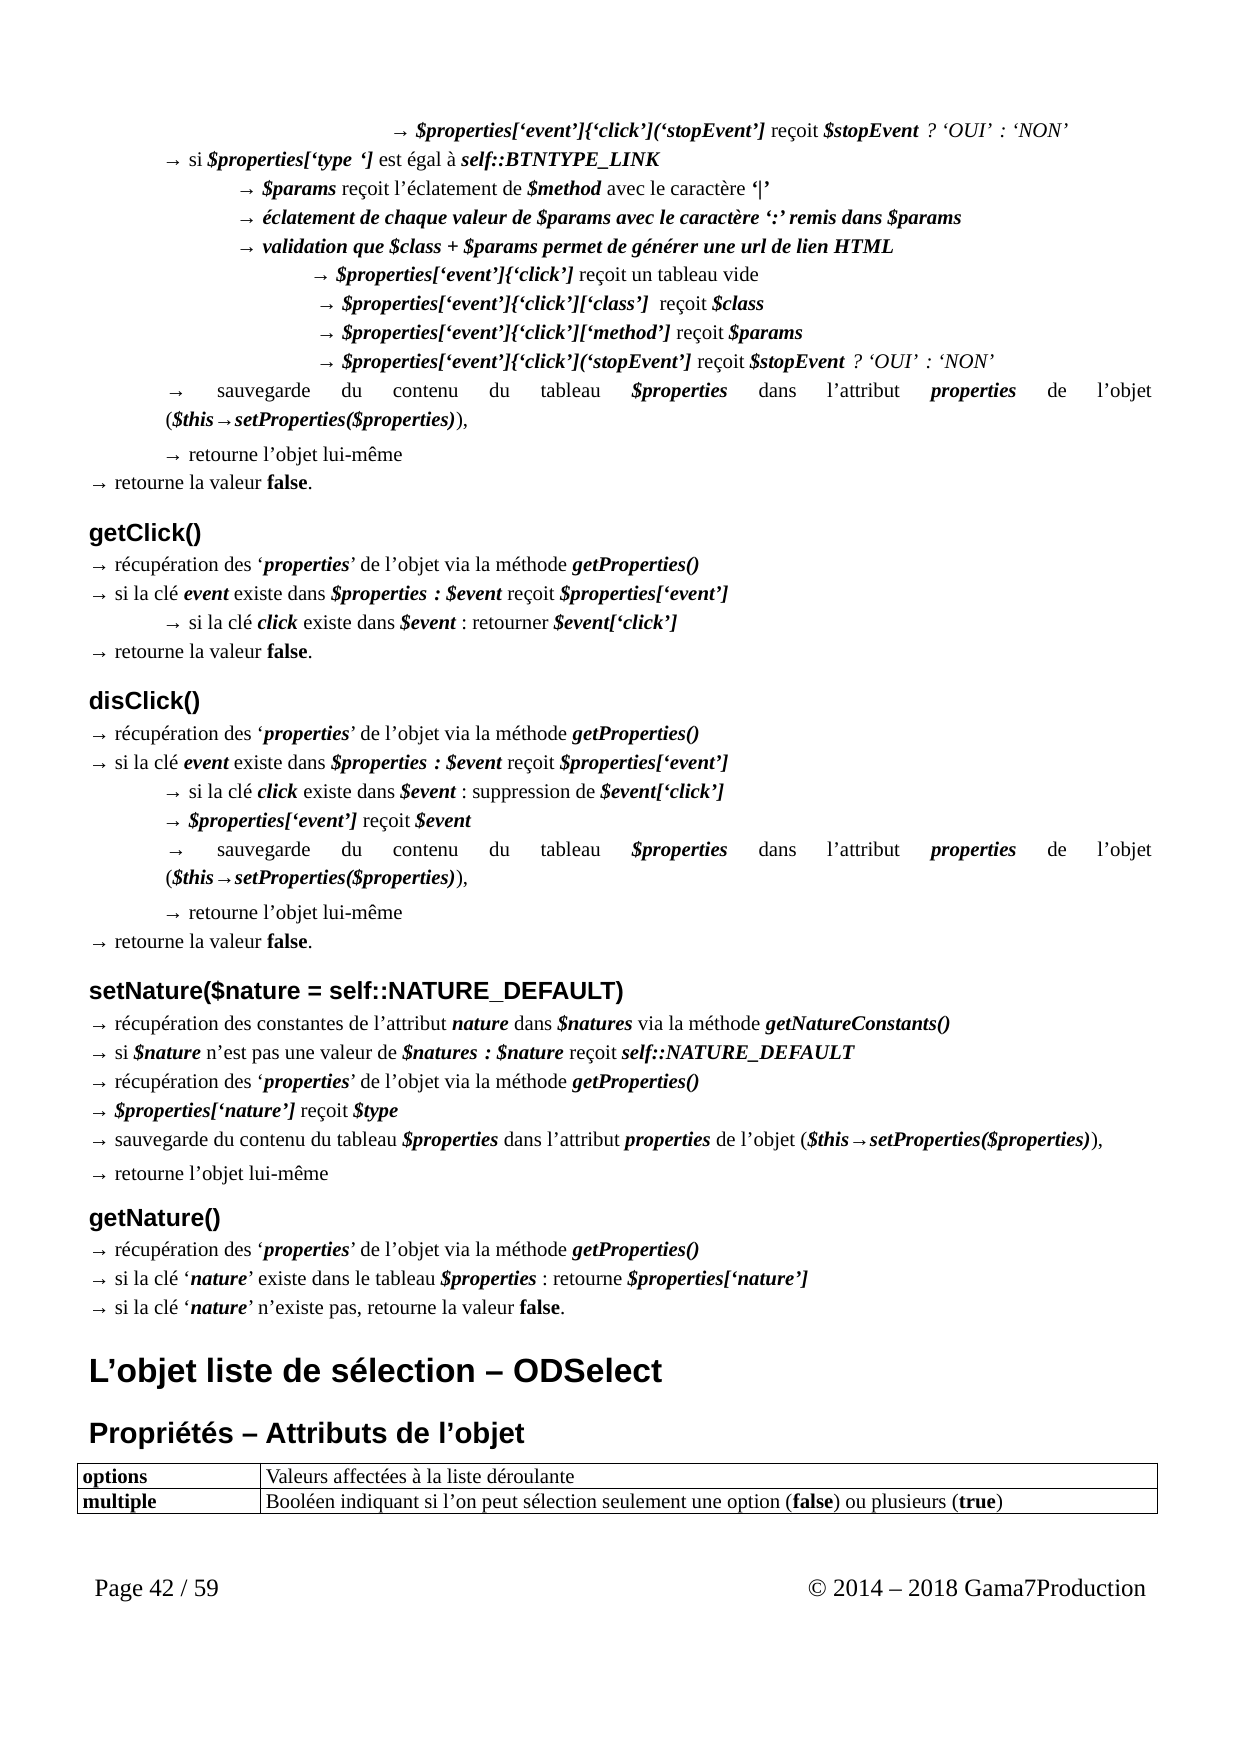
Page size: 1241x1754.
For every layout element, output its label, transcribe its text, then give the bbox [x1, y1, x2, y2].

table_cell Booléen indiquant si l’on peut sélection seulement une option (false) ou plusieurs (true) [261, 1489, 1157, 1513]
text → $properties[‘event’] reçoit $event [88, 808, 1152, 832]
subtitle setNature($nature = self::NATURE_DEFAULT) [88, 976, 1152, 1005]
table_header Valeurs affectées à la liste déroulante [261, 1464, 1157, 1488]
text → retourne l’objet lui-même [88, 900, 1152, 924]
subtitle Propriétés – Attributs de l’objet [88, 1416, 1152, 1450]
text → sauvegarde du contenu du tableau $properties dans l’attribut properties de l’objet ($this→setProperties($properties)), [88, 1126, 1152, 1151]
text → récupération des ‘properties’ de l’objet via la méthode getProperties() [88, 1069, 1152, 1093]
text → si la clé ‘nature’ existe dans le tableau $properties : retourne $properties[‘nature’] [88, 1266, 1152, 1290]
text → si la clé click existe dans $event : suppression de $event[‘click’] [88, 779, 1152, 803]
subtitle getClick() [88, 518, 1152, 546]
subtitle L’objet liste de sélection – ODSelect [88, 1351, 1152, 1389]
text → récupération des ‘properties’ de l’objet via la méthode getProperties() [88, 552, 1152, 576]
subtitle getNature() [88, 1203, 1152, 1231]
table_header options [78, 1464, 260, 1488]
text → $properties[‘event’]{‘click’][‘method’] reçoit $params [242, 320, 1152, 344]
table_cell multiple [78, 1489, 260, 1513]
text → sauvegarde du contenu du tableau $properties dans l’attribut properties de l’objet ($this→setProperties($properties)), [165, 378, 1152, 431]
text → $properties[‘event’]{‘click’](‘stopEvent’] reçoit $stopEvent ? ‘OUI’ : ‘NON’ [242, 118, 1152, 142]
text → si la clé event existe dans $properties : $event reçoit $properties[‘event’] [88, 581, 1152, 605]
text → si la clé event existe dans $properties : $event reçoit $properties[‘event’] [88, 750, 1152, 774]
text → récupération des ‘properties’ de l’objet via la méthode getProperties() [88, 1237, 1152, 1261]
text → $properties[‘event’]{‘click’] reçoit un tableau vide [88, 262, 1152, 286]
text → si $properties[‘type ‘] est égal à self::BTNTYPE_LINK [88, 147, 1152, 171]
text → retourne l’objet lui-même [88, 1161, 1152, 1185]
text → éclatement de chaque valeur de $params avec le caractère ‘:’ remis dans $params [88, 205, 1152, 229]
text → retourne l’objet lui-même [88, 441, 1152, 466]
text → si la clé ‘nature’ n’existe pas, retourne la valeur false. [88, 1295, 1152, 1319]
text → retourne la valeur false. [88, 929, 1152, 953]
text → retourne la valeur false. [88, 470, 1152, 494]
text → récupération des constantes de l’attribut nature dans $natures via la méthode getNatureConstants() [88, 1011, 1152, 1035]
text → $params reçoit l’éclatement de $method avec le caractère ‘|’ [88, 176, 1152, 200]
text → retourne la valeur false. [88, 639, 1152, 663]
text → si $nature n’est pas une valeur de $natures : $nature reçoit self::NATURE_DEFAULT [88, 1040, 1152, 1064]
text → $properties[‘event’]{‘click’][‘class’] reçoit $class [242, 291, 1152, 315]
text → si la clé click existe dans $event : retourner $event[‘click’] [88, 610, 1152, 634]
subtitle disClick() [88, 686, 1152, 715]
text → récupération des ‘properties’ de l’objet via la méthode getProperties() [88, 721, 1152, 745]
text → validation que $class + $params permet de générer une url de lien HTML [88, 233, 1152, 258]
text → sauvegarde du contenu du tableau $properties dans l’attribut properties de l’objet ($this→setProperties($properties)), [165, 836, 1152, 889]
text → $properties[‘event’]{‘click’](‘stopEvent’] reçoit $stopEvent ? ‘OUI’ : ‘NON’ [242, 349, 1152, 373]
text → $properties[‘nature’] reçoit $type [88, 1098, 1152, 1122]
